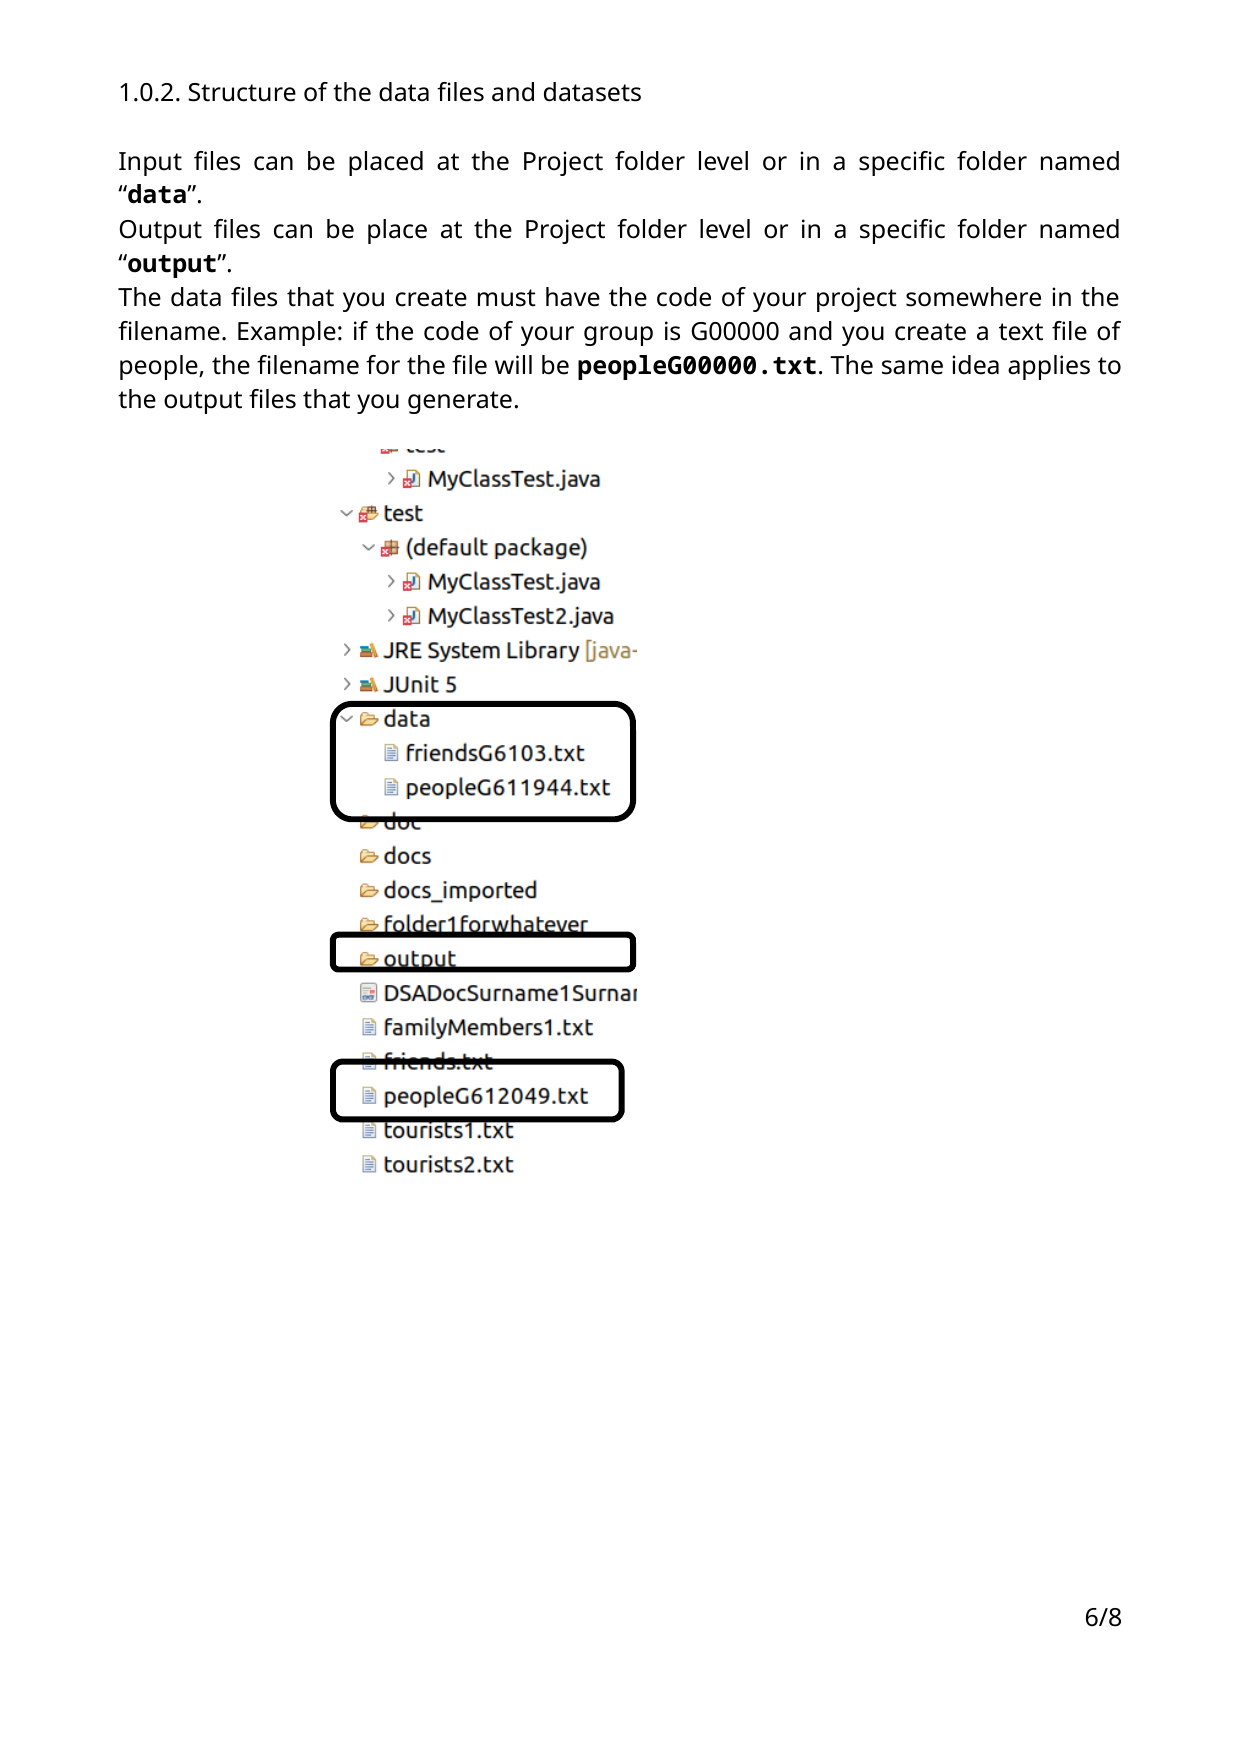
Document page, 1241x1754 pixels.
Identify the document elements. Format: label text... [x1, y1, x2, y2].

text Input files can be placed at the Project folder level or in a specific folder named “data”. [118, 143, 1122, 211]
text Output files can be place at the Project folder level or in a specific folder named “output”. [118, 211, 1122, 279]
text 1.0.2. Structure of the data files and datasets [118, 75, 1122, 109]
text The data files that you create must have the code of your project somewhere in the filename. Example: if the code of your group is G00000 and you create a text file of people, the filename for the file will be peopleG00000.txt. The same idea applies to the output files that you generate. [118, 279, 1122, 416]
